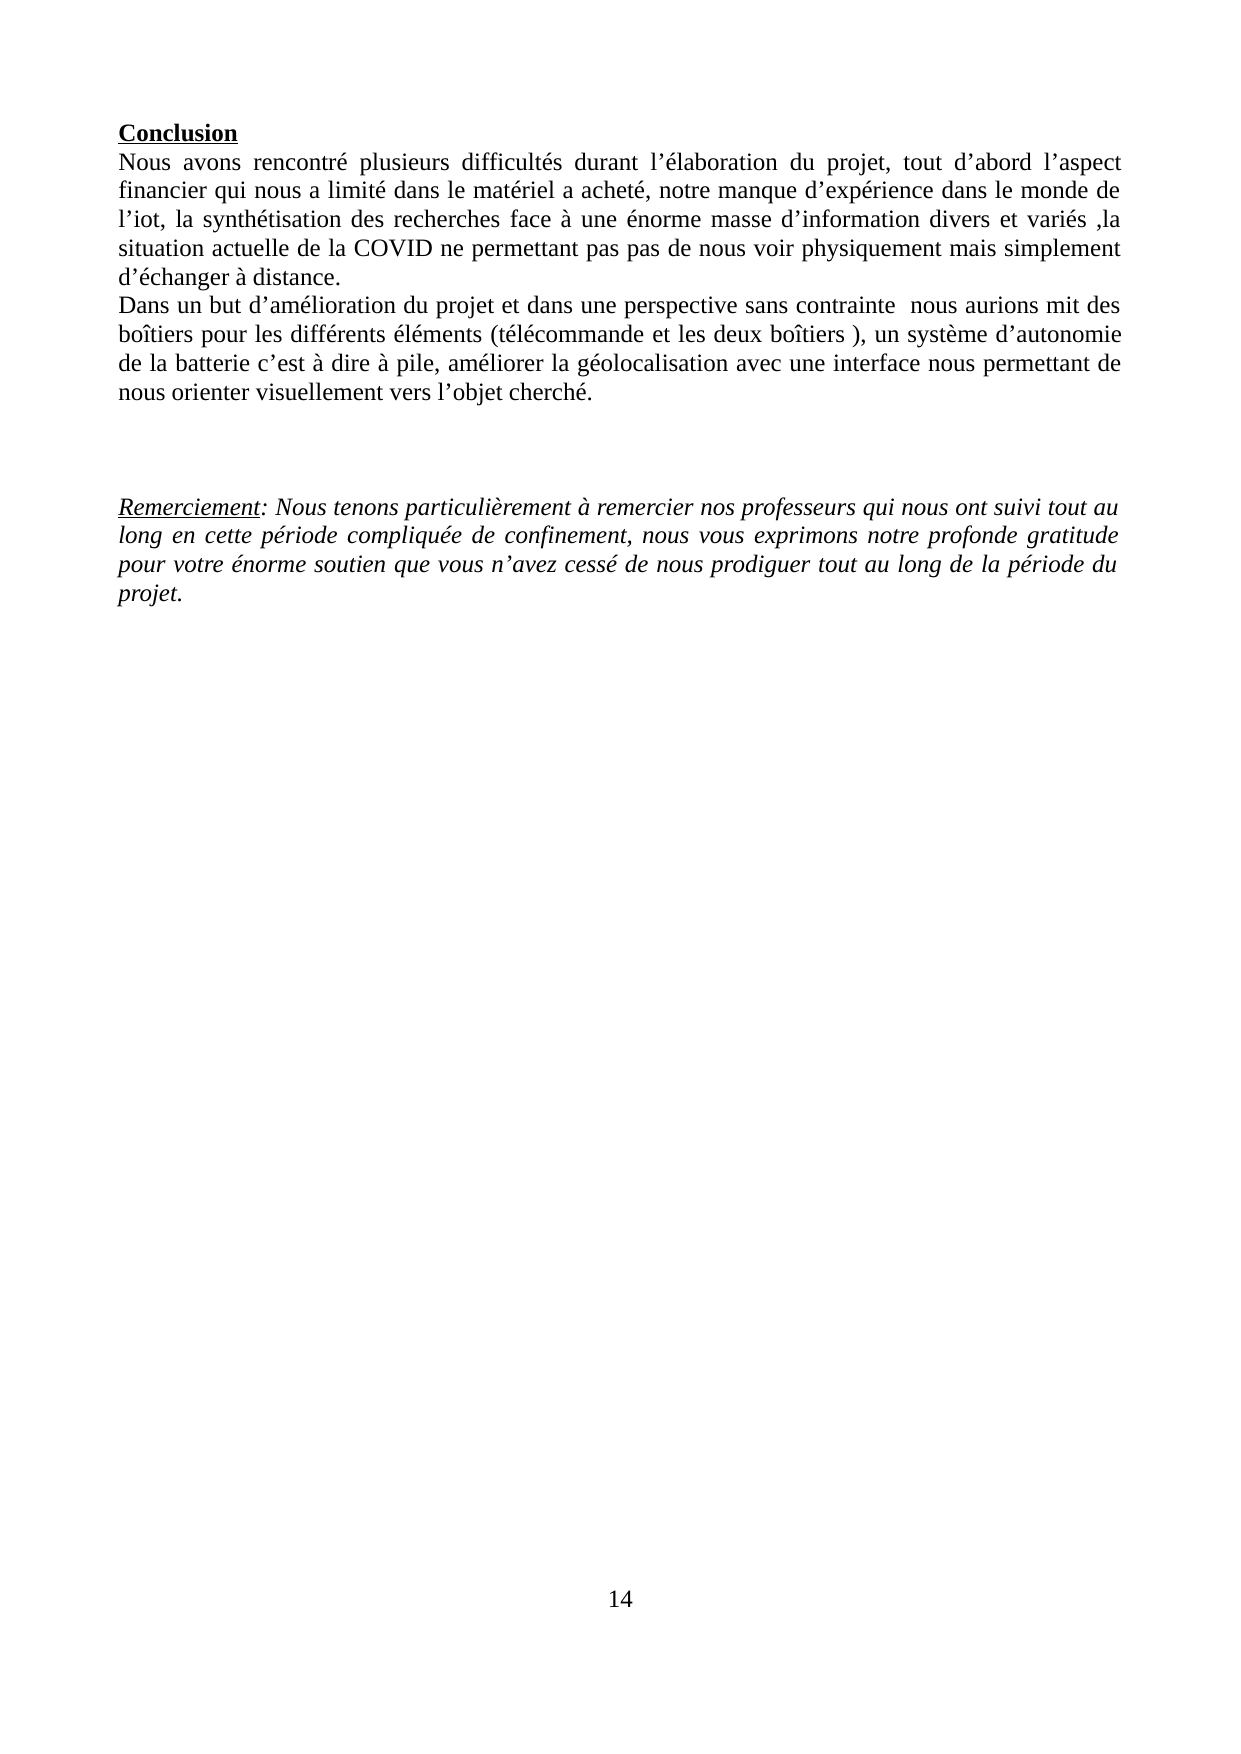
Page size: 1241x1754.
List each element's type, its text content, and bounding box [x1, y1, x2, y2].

text 14 [118, 1584, 1122, 1613]
text Conclusion [118, 118, 1122, 147]
text Nous avons rencontré plusieurs difficultés durant l’élaboration du projet, tout d’abord l’aspect financier qui nous a limité dans le matériel a acheté, notre manque d’expérience dans le monde de l’iot, la synthétisation des recherches face à une énorme masse d’information divers et variés ,la situation actuelle de la COVID ne permettant pas pas de nous voir physiquement mais simplement d’échanger à distance. [118, 147, 1122, 291]
text Dans un but d’amélioration du projet et dans une perspective sans contrainte nous aurions mit des boîtiers pour les différents éléments (télécommande et les deux boîtiers ), un système d’autonomie de la batterie c’est à dire à pile, améliorer la géolocalisation avec une interface nous permettant de nous orienter visuellement vers l’objet cherché. [118, 291, 1122, 406]
text Remerciement: Nous tenons particulièrement à remercier nos professeurs qui nous ont suivi tout au long en cette période compliquée de confinement, nous vous exprimons notre profonde gratitude pour votre énorme soutien que vous n’avez cessé de nous prodiguer tout au long de la période du projet. [118, 492, 1122, 607]
